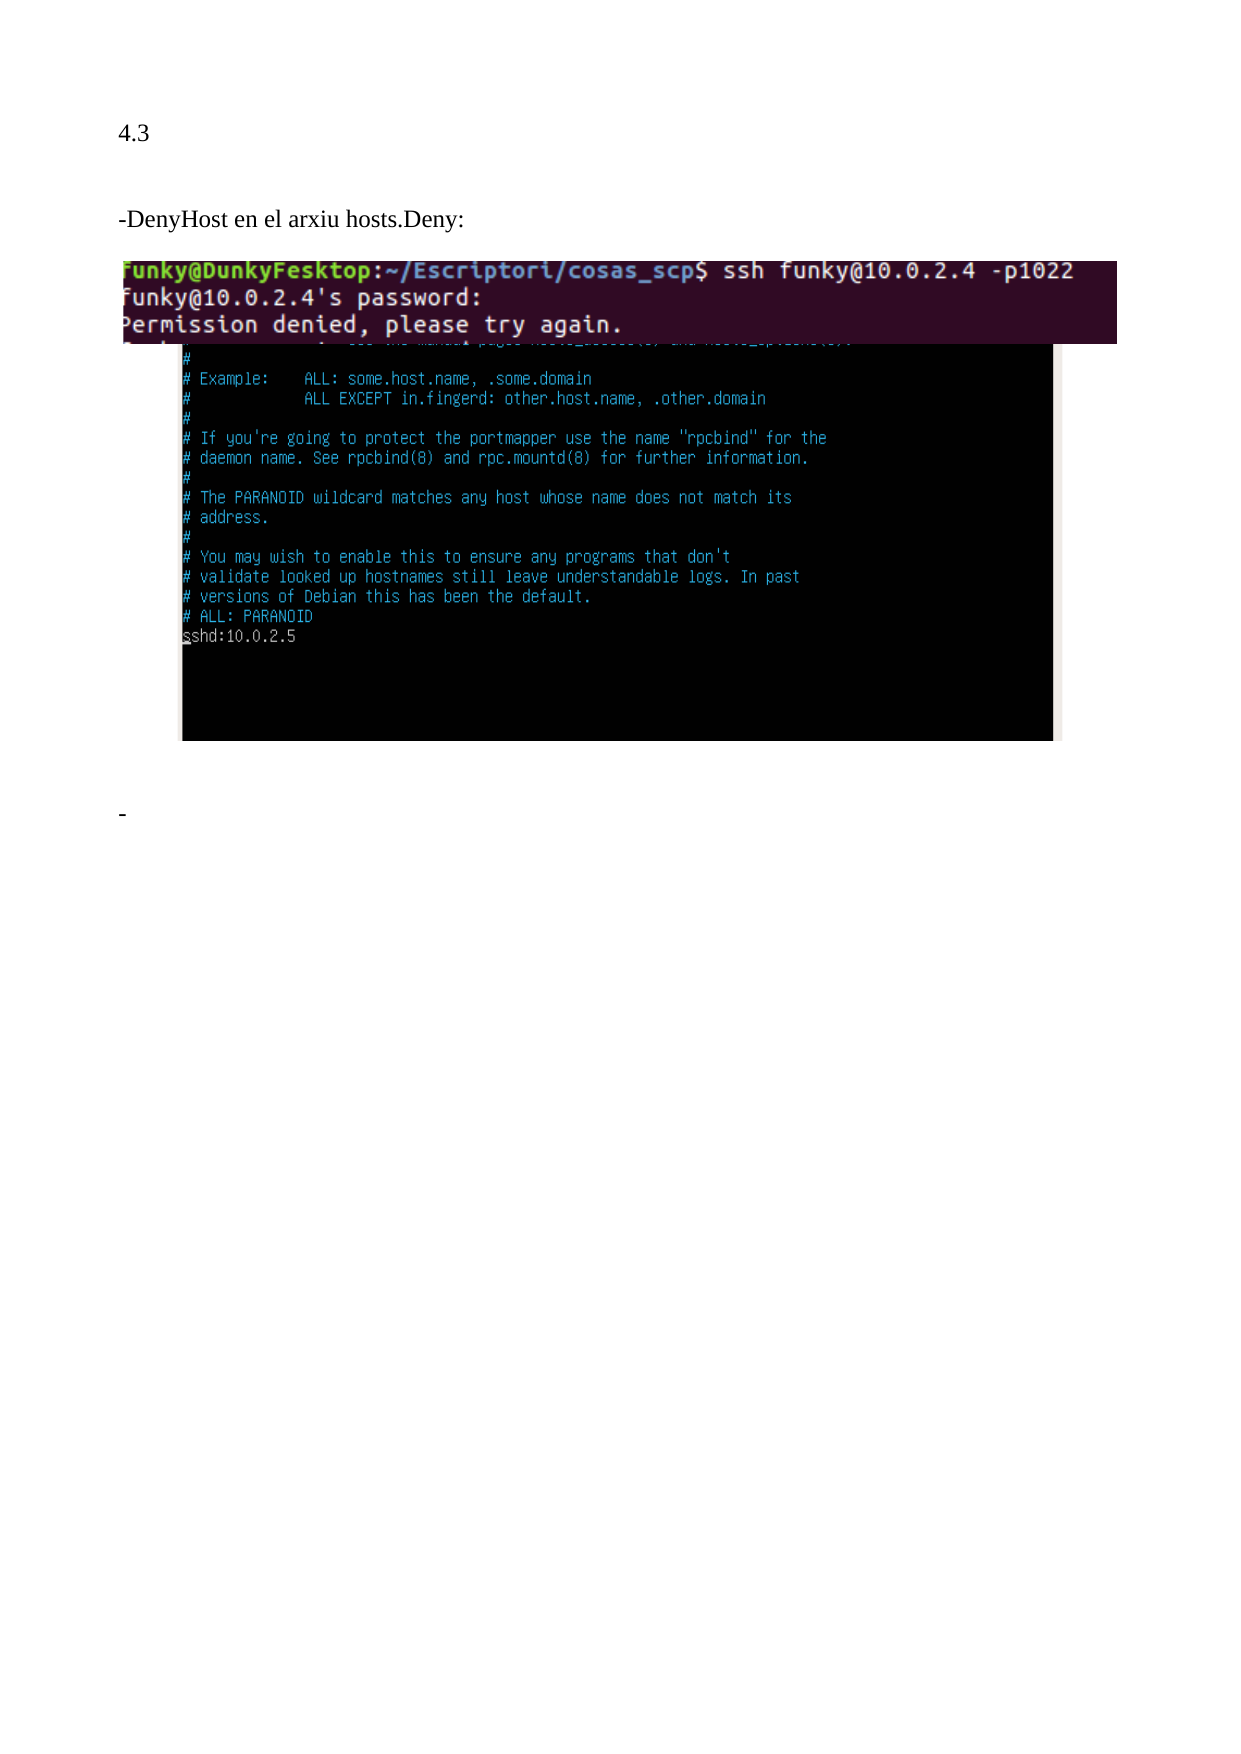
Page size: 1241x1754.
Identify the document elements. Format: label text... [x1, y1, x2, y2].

text - [118, 798, 1122, 827]
picture [123, 261, 1117, 741]
text 4.3 [118, 118, 1122, 147]
text -DenyHost en el arxiu hosts.Deny: [118, 204, 1122, 233]
